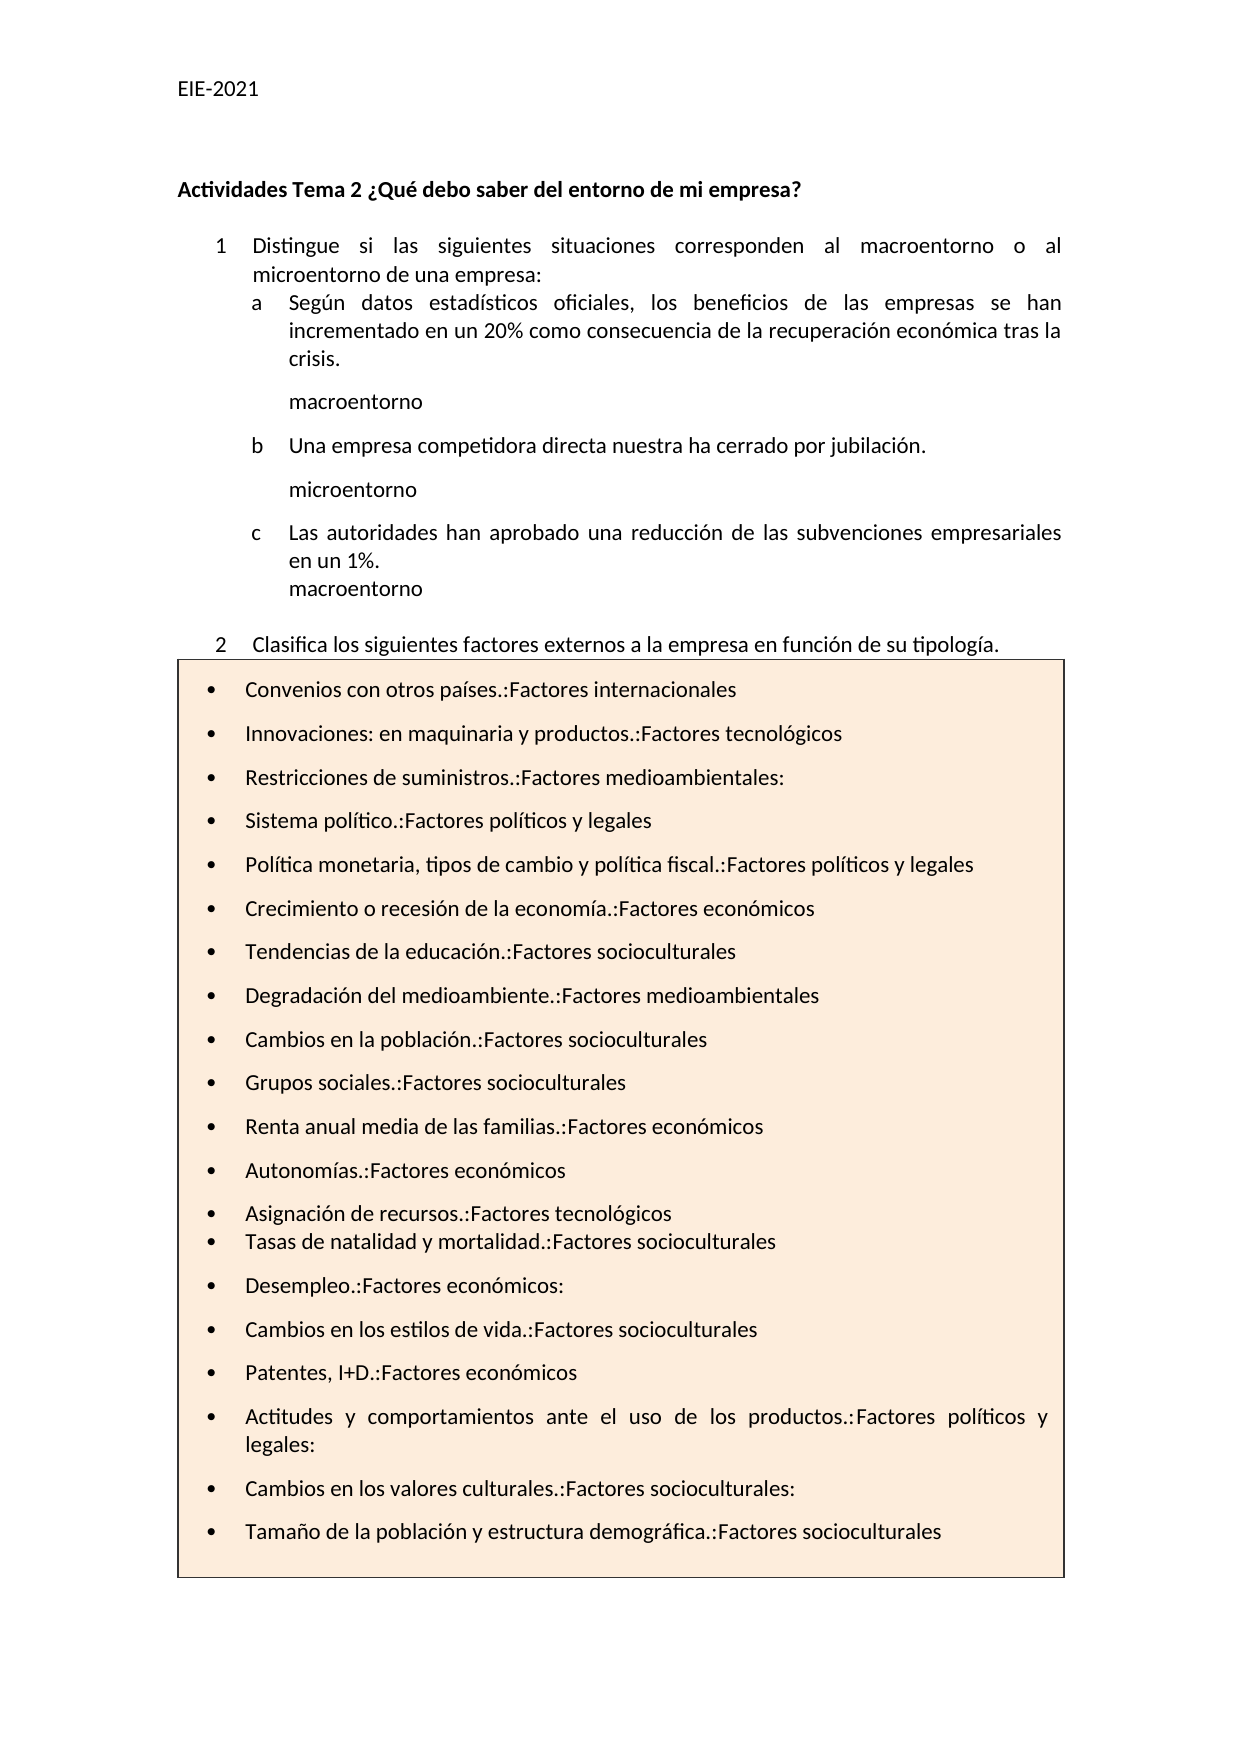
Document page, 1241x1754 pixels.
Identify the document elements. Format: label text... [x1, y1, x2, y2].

list macroentorno [251, 387, 1063, 415]
list Según datos estadísticos oficiales, los beneficios de las empresas se han incrementado en un 20% como consecuencia de la recuperación económica tras la crisis. [251, 288, 1063, 372]
text Actividades Tema 2 ¿Qué debo saber del entorno de mi empresa? [177, 176, 1063, 204]
list Una empresa competidora directa nuestra ha cerrado por jubilación. [251, 431, 1063, 459]
list microentorno [251, 475, 1063, 503]
list Clasifica los siguientes factores externos a la empresa en función de su tipología. [215, 630, 1063, 658]
list Distingue si las siguientes situaciones corresponden al macroentorno o al microentorno de una empresa: [215, 232, 1063, 288]
table_header Convenios con otros países.:Factores internacionales Innovaciones: en maquinaria y pro­ductos.:Factores tecnológicos Restricciones de suministros.:Factores medioambientales: Sistema político.:Factores políticos y legales Política monetaria, tipos de cambio y política fiscal.:Factores políticos y legales Crecimiento o recesión de la eco­nomía.:Factores económicos Tendencias de la educación.:Factores socioculturales Degradación del medioambiente.:Factores medioambientales Cambios en la población.:Factores socioculturales Grupos sociales.:Factores socioculturales Renta anual media de las familias.:Factores económicos Autonomías.:Factores económicos Asignación de recursos.:Factores tecnológicos Tasas de natalidad y mortalidad.:Factores socioculturales Desempleo.:Factores económicos: Cambios en los estilos de vida.:Factores socioculturales Patentes, I+D.:Factores económicos Actitudes y comportamientos ante el uso de los productos.:Factores políticos y legales: Cambios en los valores culturales.:Factores socioculturales: Tamaño de la población y estructura demográfica.:Factores socioculturales Incorporación de la mujer al trabajo.:Factores socioculturales Legislación sobre las actividades profesionales.:Factores políticos y legales Movimientos de la población.:Factores socioculturales: [179, 660, 1063, 1577]
list macroentorno [251, 574, 1063, 602]
list Las autoridades han aprobado una reducción de las subvenciones empresariales en un 1%. [251, 518, 1063, 574]
